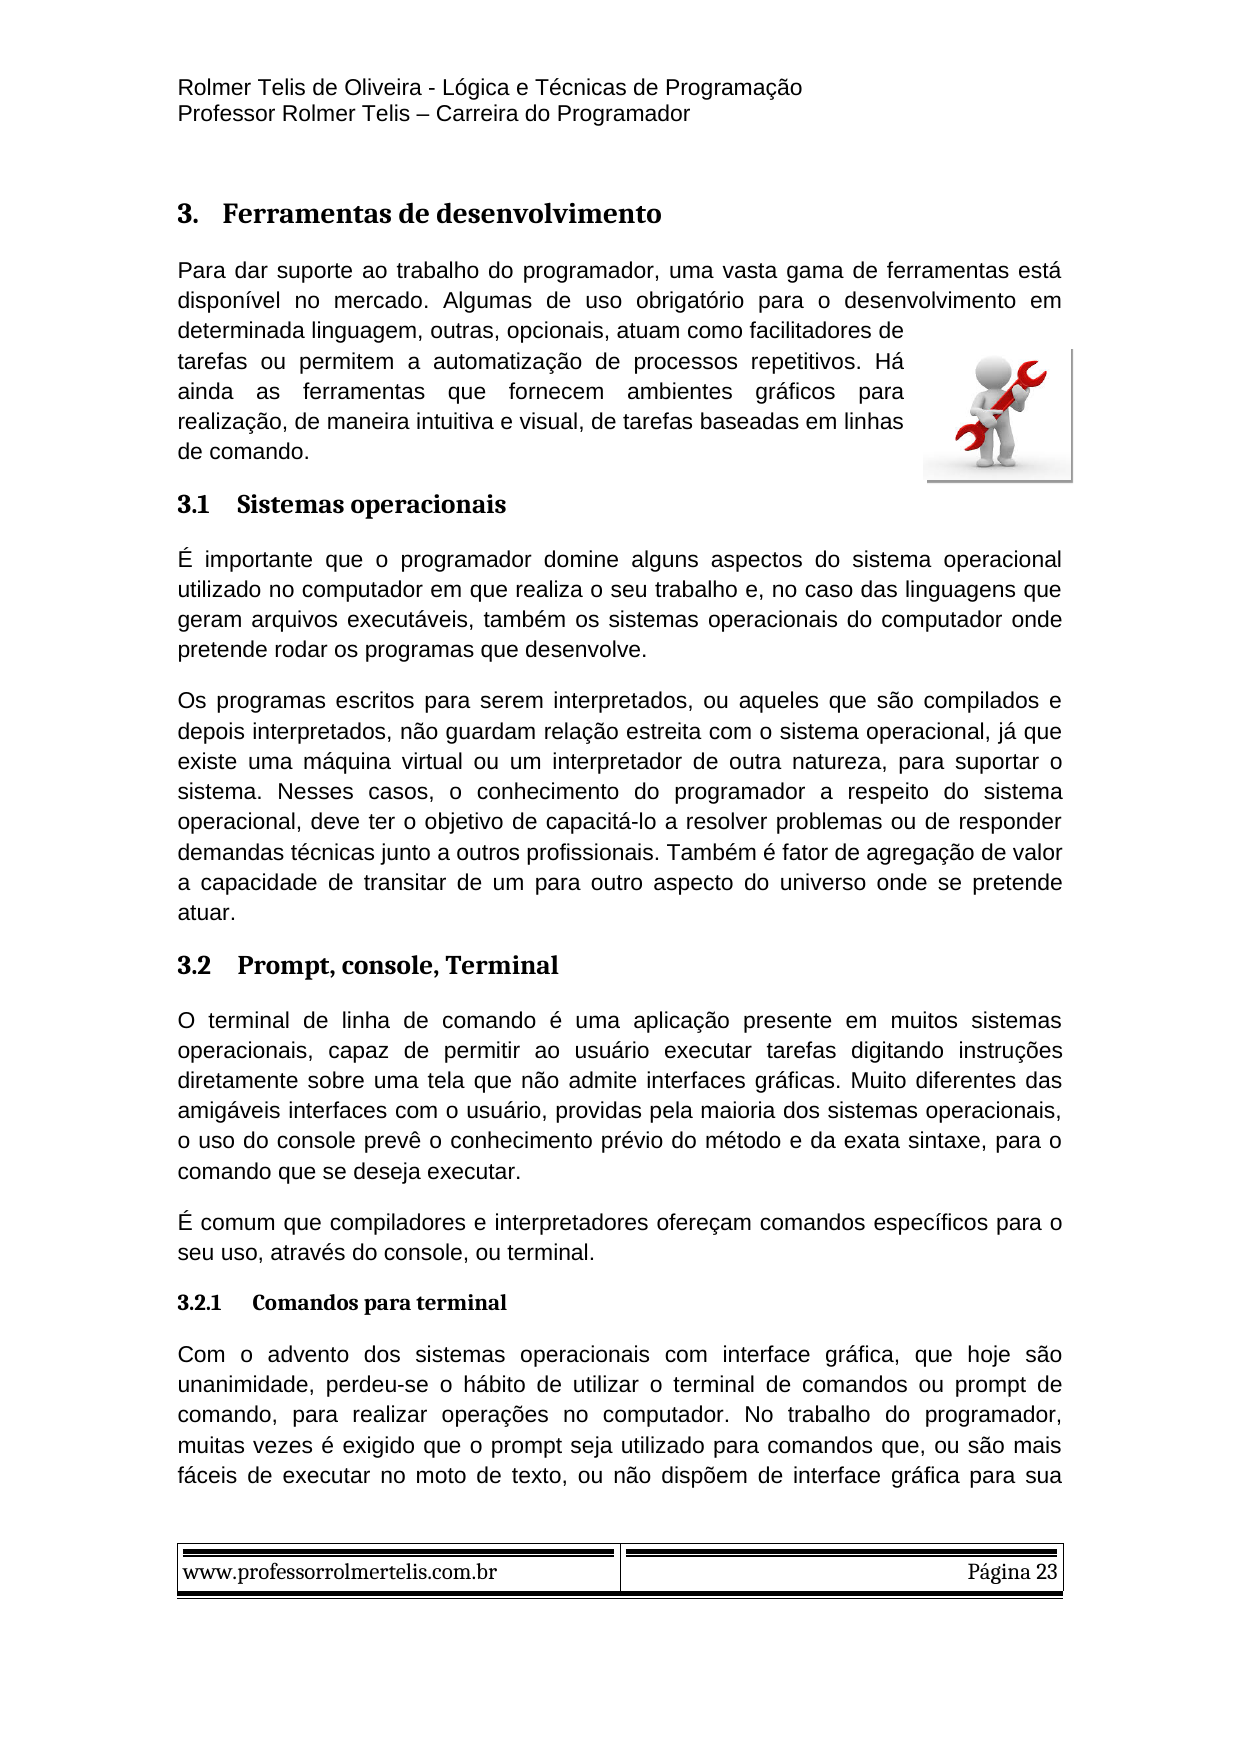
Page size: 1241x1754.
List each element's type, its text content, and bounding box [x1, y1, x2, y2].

text É comum que compiladores e interpretadores ofereçam comandos específicos para o seu uso, através do console, ou terminal. [177, 1209, 1063, 1265]
text É importante que o programador domine alguns aspectos do sistema operacional utilizado no computador em que realiza o seu trabalho e, no caso das linguagens que geram arquivos executáveis, também os sistemas operacionais do computador onde pretende rodar os programas que desenvolve. [177, 546, 1063, 663]
subtitle Prompt, console, Terminal [177, 950, 1063, 981]
subtitle Ferramentas de desenvolvimento [177, 198, 1063, 231]
text Para dar suporte ao trabalho do programador, uma vasta gama de ferramentas está disponível no mercado. Algumas de uso obrigatório para o desenvolvimento em determinada linguagem, outras, opcionais, atuam como facilitadores de tarefas ou permitem a automatização de processos repetitivos. Há ainda as ferramentas que fornecem ambientes gráficos para realização, de maneira intuitiva e visual, de tarefas baseadas em linhas de comando. [177, 257, 1063, 464]
text O terminal de linha de comando é uma aplicação presente em muitos sistemas operacionais, capaz de permitir ao usuário executar tarefas digitando instruções diretamente sobre uma tela que não admite interfaces gráficas. Muito diferentes das amigáveis interfaces com o usuário, providas pela maioria dos sistemas operacionais, o uso do console prevê o conhecimento prévio do método e da exata sintaxe, para o comando que se deseja executar. [177, 1007, 1063, 1184]
text Os programas escritos para serem interpretados, ou aqueles que são compilados e depois interpretados, não guardam relação estreita com o sistema operacional, já que existe uma máquina virtual ou um interpretador de outra natureza, para suportar o sistema. Nesses casos, o conhecimento do programador a respeito do sistema operacional, deve ter o objetivo de capacitá-lo a resolver problemas ou de responder demandas técnicas junto a outros profissionais. Também é fator de agregação de valor a capacidade de transitar de um para outro aspecto do universo onde se pretende atuar. [177, 687, 1063, 925]
subtitle Comandos para terminal [177, 1290, 1063, 1316]
picture [923, 345, 1071, 480]
text Com o advento dos sistemas operacionais com interface gráfica, que hoje são unanimidade, perdeu-se o hábito de utilizar o terminal de comandos ou prompt de comando, para realizar operações no computador. No trabalho do programador, muitas vezes é exigido que o prompt seja utilizado para comandos que, ou são mais fáceis de executar no moto de texto, ou não dispõem de interface gráfica para sua [177, 1341, 1063, 1488]
subtitle Sistemas operacionais [177, 489, 1063, 520]
